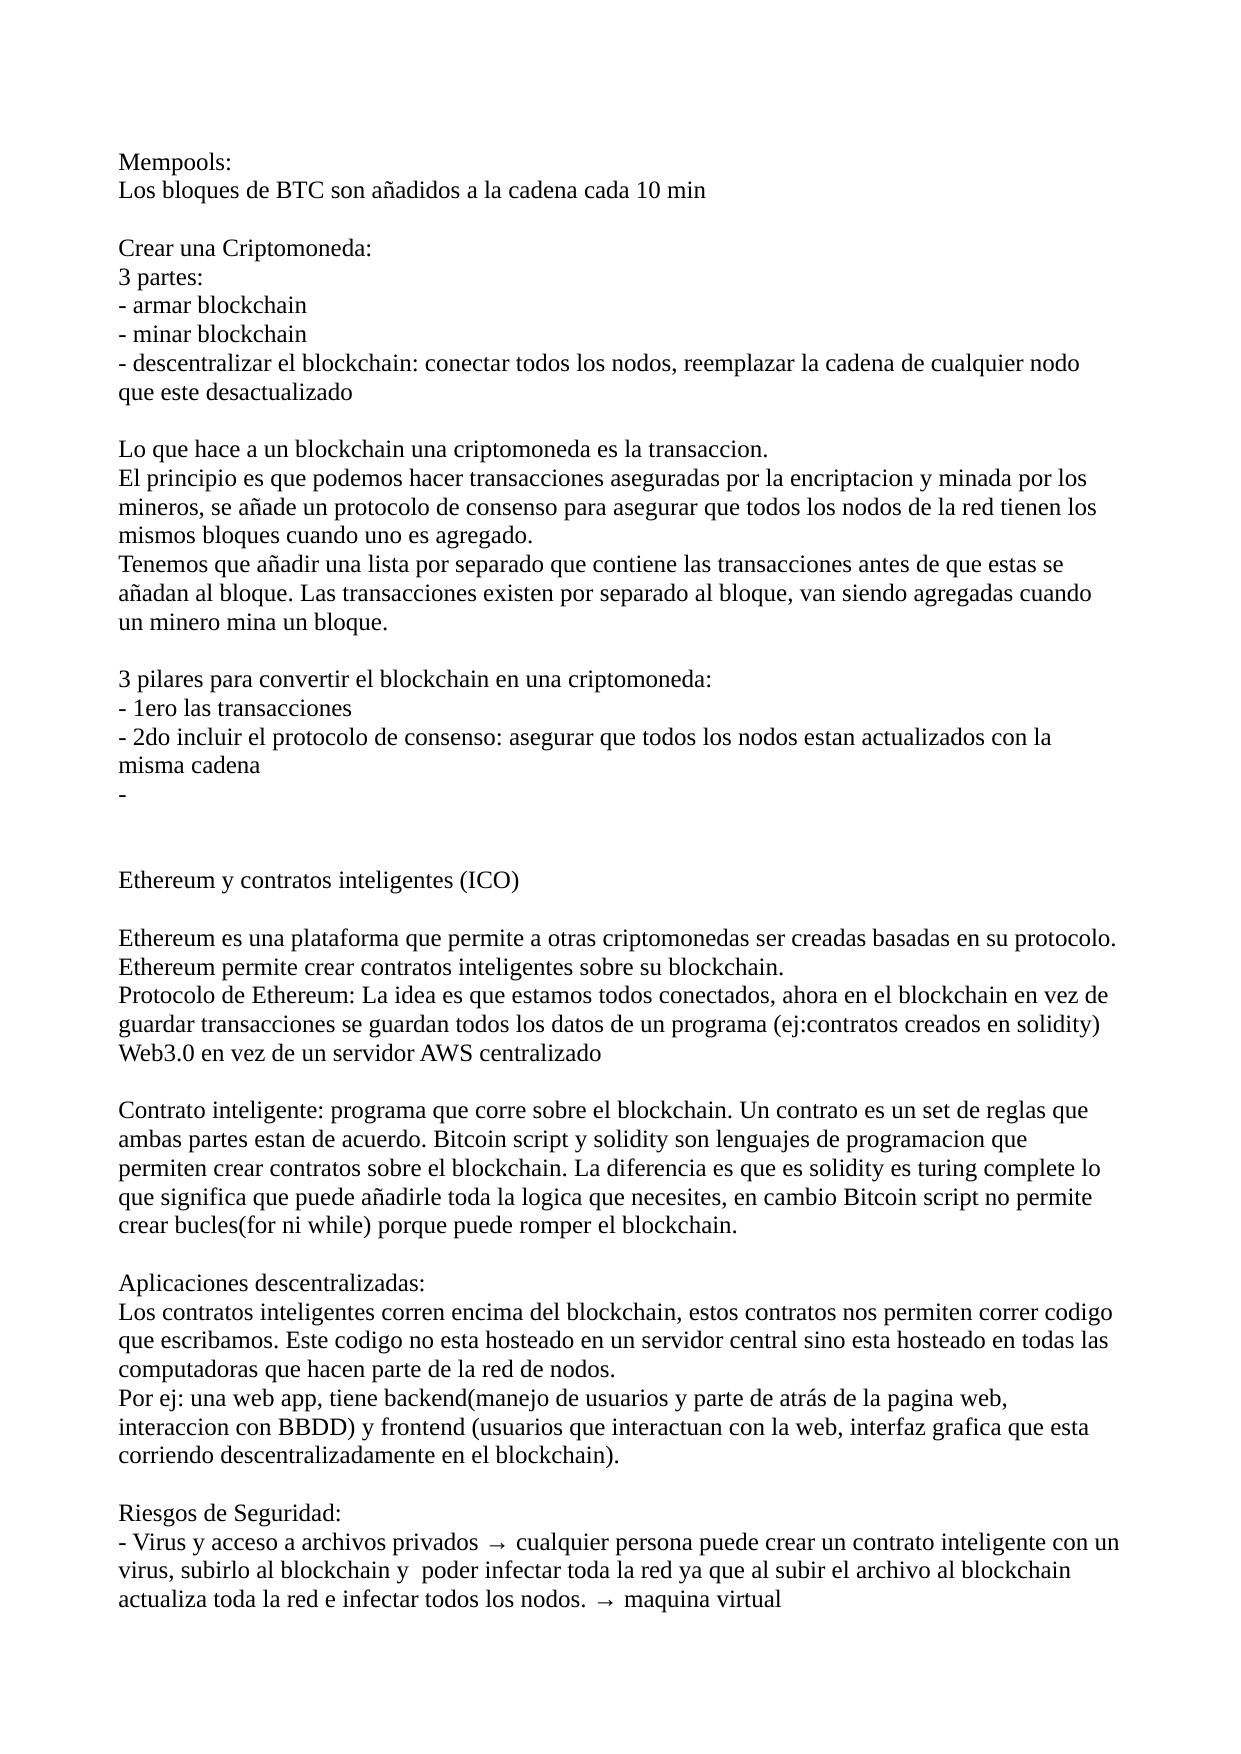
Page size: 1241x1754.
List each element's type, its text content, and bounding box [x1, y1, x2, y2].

text Crear una Criptomoneda: [118, 233, 1122, 262]
text Ethereum es una plataforma que permite a otras criptomonedas ser creadas basadas en su protocolo. Ethereum permite crear contratos inteligentes sobre su blockchain. [118, 923, 1122, 981]
text - Virus y acceso a archivos privados → cualquier persona puede crear un contrato inteligente con un virus, subirlo al blockchain y poder infectar toda la red ya que al subir el archivo al blockchain actualiza toda la red e infectar todos los nodos. → maquina virtual [118, 1527, 1122, 1613]
text - minar blockchain [118, 319, 1122, 348]
text Tenemos que añadir una lista por separado que contiene las transacciones antes de que estas se añadan al bloque. Las transacciones existen por separado al bloque, van siendo agregadas cuando un minero mina un bloque. [118, 549, 1122, 636]
text 3 partes: [118, 262, 1122, 291]
text Protocolo de Ethereum: La idea es que estamos todos conectados, ahora en el blockchain en vez de guardar transacciones se guardan todos los datos de un programa (ej:contratos creados en solidity) [118, 981, 1122, 1038]
text Ethereum y contratos inteligentes (ICO) [118, 866, 1122, 894]
text - 2do incluir el protocolo de consenso: asegurar que todos los nodos estan actualizados con la misma cadena [118, 722, 1122, 779]
text Los contratos inteligentes corren encima del blockchain, estos contratos nos permiten correr codigo que escribamos. Este codigo no esta hosteado en un servidor central sino esta hosteado en todas las computadoras que hacen parte de la red de nodos. [118, 1297, 1122, 1383]
text - [118, 779, 1122, 808]
text Riesgos de Seguridad: [118, 1498, 1122, 1527]
text - descentralizar el blockchain: conectar todos los nodos, reemplazar la cadena de cualquier nodo que este desactualizado [118, 348, 1122, 406]
text - 1ero las transacciones [118, 693, 1122, 722]
text Por ej: una web app, tiene backend(manejo de usuarios y parte de atrás de la pagina web, interaccion con BBDD) y frontend (usuarios que interactuan con la web, interfaz grafica que esta corriendo descentralizadamente en el blockchain). [118, 1383, 1122, 1469]
text 3 pilares para convertir el blockchain en una criptomoneda: [118, 664, 1122, 693]
text - armar blockchain [118, 291, 1122, 319]
text El principio es que podemos hacer transacciones aseguradas por la encriptacion y minada por los mineros, se añade un protocolo de consenso para asegurar que todos los nodos de la red tienen los mismos bloques cuando uno es agregado. [118, 463, 1122, 549]
text Web3.0 en vez de un servidor AWS centralizado [118, 1038, 1122, 1067]
text Lo que hace a un blockchain una criptomoneda es la transaccion. [118, 434, 1122, 463]
text Los bloques de BTC son añadidos a la cadena cada 10 min [118, 176, 1122, 204]
text Aplicaciones descentralizadas: [118, 1268, 1122, 1297]
text Contrato inteligente: programa que corre sobre el blockchain. Un contrato es un set de reglas que ambas partes estan de acuerdo. Bitcoin script y solidity son lenguajes de programacion que permiten crear contratos sobre el blockchain. La diferencia es que es solidity es turing complete lo que significa que puede añadirle toda la logica que necesites, en cambio Bitcoin script no permite crear bucles(for ni while) porque puede romper el blockchain. [118, 1096, 1122, 1239]
text Mempools: [118, 147, 1122, 176]
